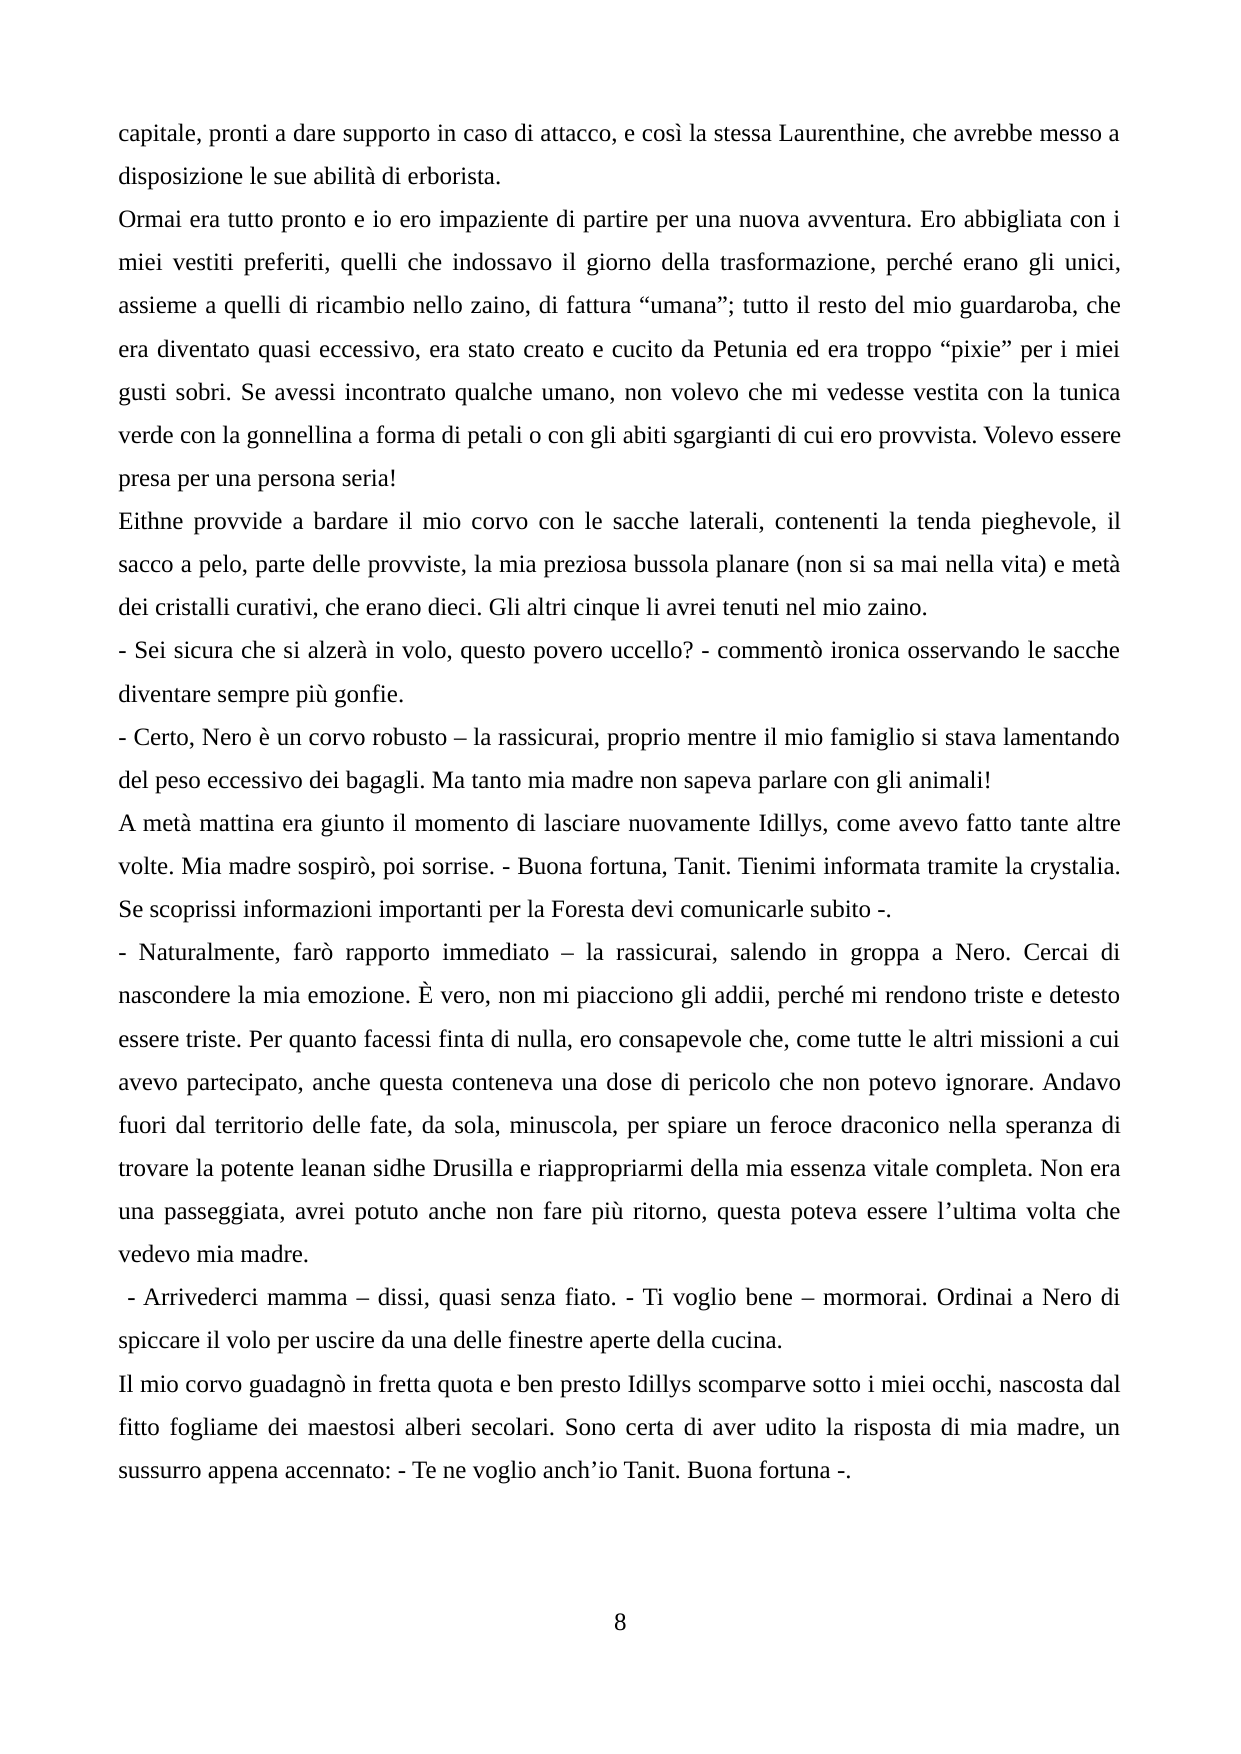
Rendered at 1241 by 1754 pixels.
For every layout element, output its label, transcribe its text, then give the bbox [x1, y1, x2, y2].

text A metà mattina era giunto il momento di lasciare nuovamente Idillys, come avevo fatto tante altre volte. Mia madre sospirò, poi sorrise. - Buona fortuna, Tanit. Tienimi informata tramite la crystalia. Se scoprissi informazioni importanti per la Foresta devi comunicarle subito -. [118, 808, 1122, 923]
text Eithne provvide a bardare il mio corvo con le sacche laterali, contenenti la tenda pieghevole, il sacco a pelo, parte delle provviste, la mia preziosa bussola planare (non si sa mai nella vita) e metà dei cristalli curativi, che erano dieci. Gli altri cinque li avrei tenuti nel mio zaino. [118, 506, 1122, 621]
text - Sei sicura che si alzerà in volo, questo povero uccello? - commentò ironica osservando le sacche diventare sempre più gonfie. [118, 636, 1122, 707]
text - Certo, Nero è un corvo robusto – la rassicurai, proprio mentre il mio famiglio si stava lamentando del peso eccessivo dei bagagli. Ma tanto mia madre non sapeva parlare con gli animali! [118, 722, 1122, 794]
text Ormai era tutto pronto e io ero impaziente di partire per una nuova avventura. Ero abbigliata con i miei vestiti preferiti, quelli che indossavo il giorno della trasformazione, perché erano gli unici, assieme a quelli di ricambio nello zaino, di fattura “umana”; tutto il resto del mio guardaroba, che era diventato quasi eccessivo, era stato creato e cucito da Petunia ed era troppo “pixie” per i miei gusti sobri. Se avessi incontrato qualche umano, non volevo che mi vedesse vestita con la tunica verde con la gonnellina a forma di petali o con gli abiti sgargianti di cui ero provvista. Volevo essere presa per una persona seria! [118, 204, 1122, 492]
text - Arrivederci mamma – dissi, quasi senza fiato. - Ti voglio bene – mormorai. Ordinai a Nero di spiccare il volo per uscire da una delle finestre aperte della cucina. [118, 1282, 1122, 1354]
text capitale, pronti a dare supporto in caso di attacco, e così la stessa Laurenthine, che avrebbe messo a disposizione le sue abilità di erborista. [118, 118, 1122, 190]
text - Naturalmente, farò rapporto immediato – la rassicurai, salendo in groppa a Nero. Cercai di nascondere la mia emozione. È vero, non mi piacciono gli addii, perché mi rendono triste e detesto essere triste. Per quanto facessi finta di nulla, ero consapevole che, come tutte le altri missioni a cui avevo partecipato, anche questa conteneva una dose di pericolo che non potevo ignorare. Andavo fuori dal territorio delle fate, da sola, minuscola, per spiare un feroce draconico nella speranza di trovare la potente leanan sidhe Drusilla e riappropriarmi della mia essenza vitale completa. Non era una passeggiata, avrei potuto anche non fare più ritorno, questa poteva essere l’ultima volta che vedevo mia madre. [118, 937, 1122, 1268]
text Il mio corvo guadagnò in fretta quota e ben presto Idillys scomparve sotto i miei occhi, nascosta dal fitto fogliame dei maestosi alberi secolari. Sono certa di aver udito la risposta di mia madre, un sussurro appena accennato: - Te ne voglio anch’io Tanit. Buona fortuna -. [118, 1369, 1122, 1484]
